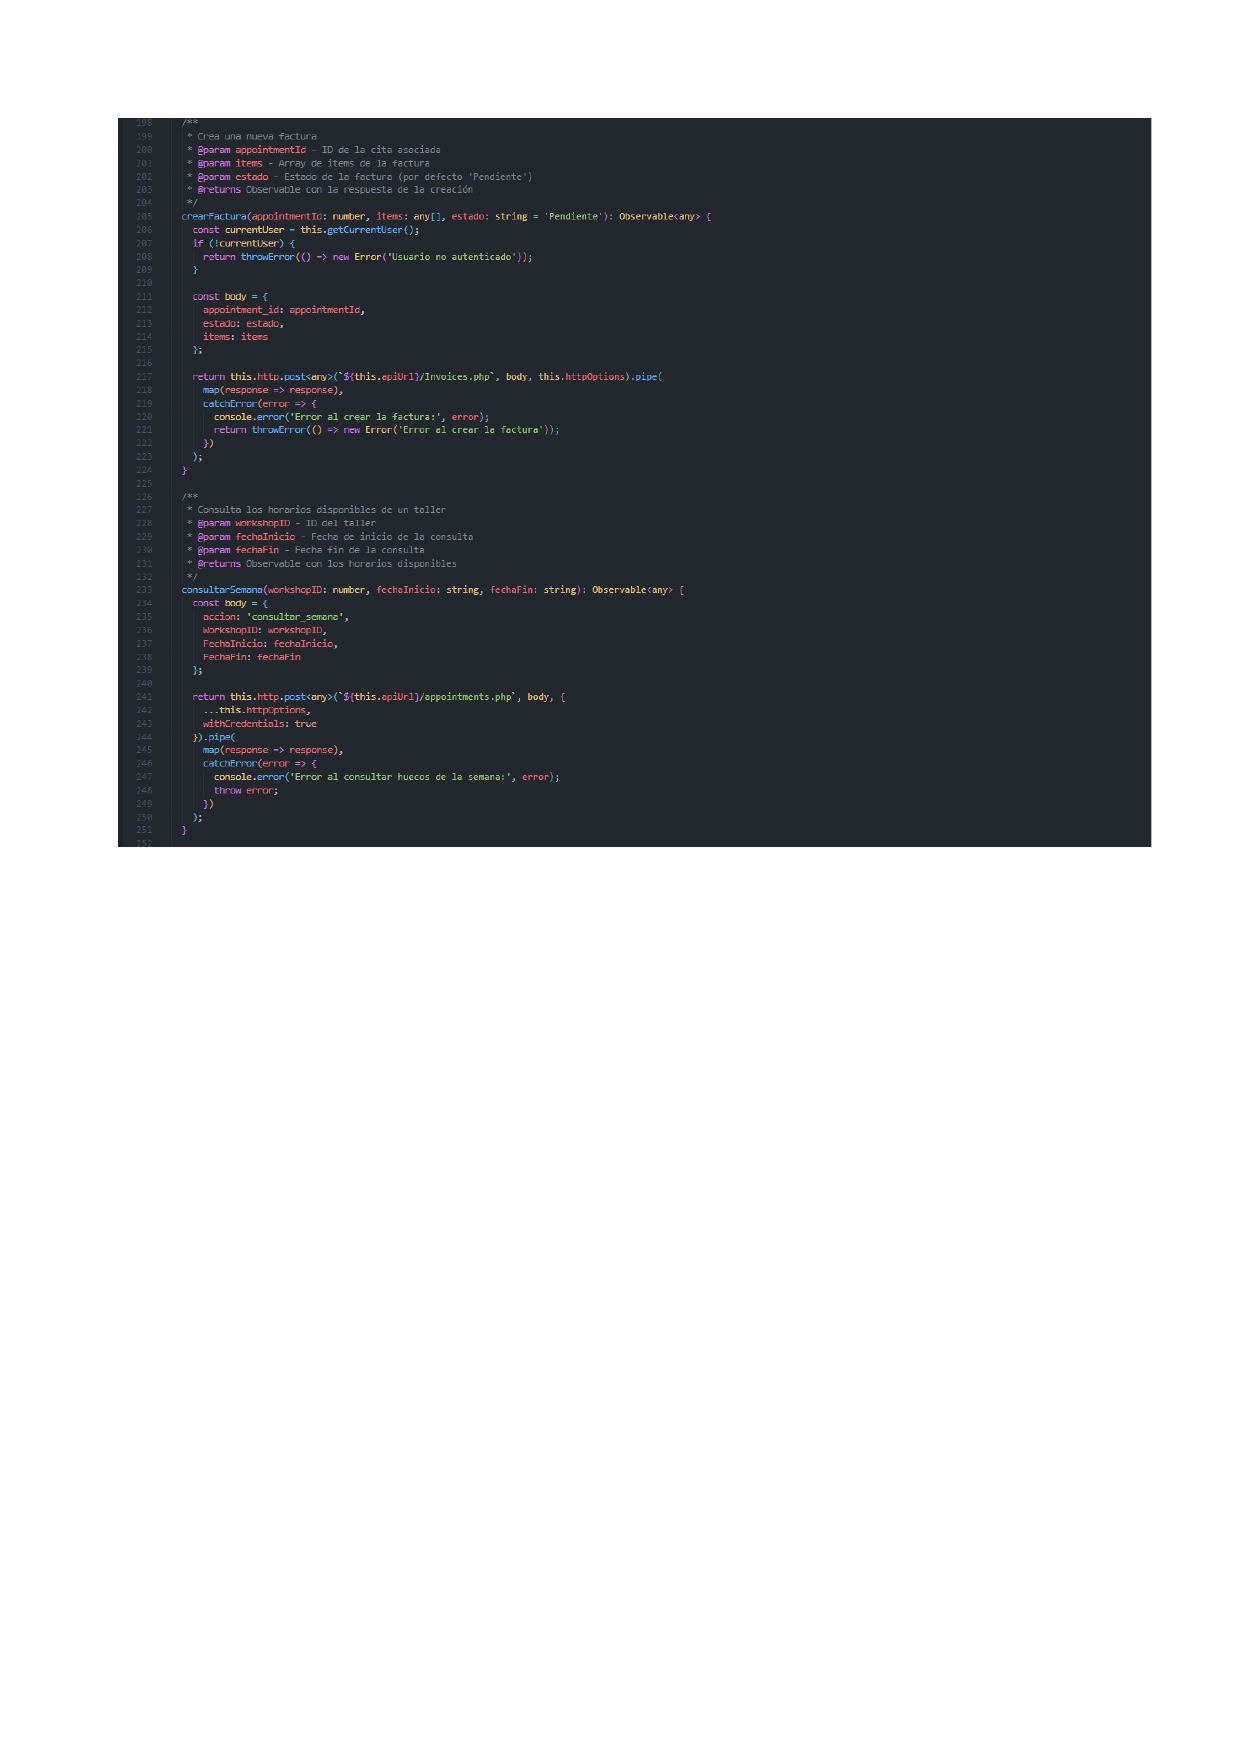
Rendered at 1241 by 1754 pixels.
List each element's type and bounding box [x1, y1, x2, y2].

picture [118, 118, 1152, 847]
